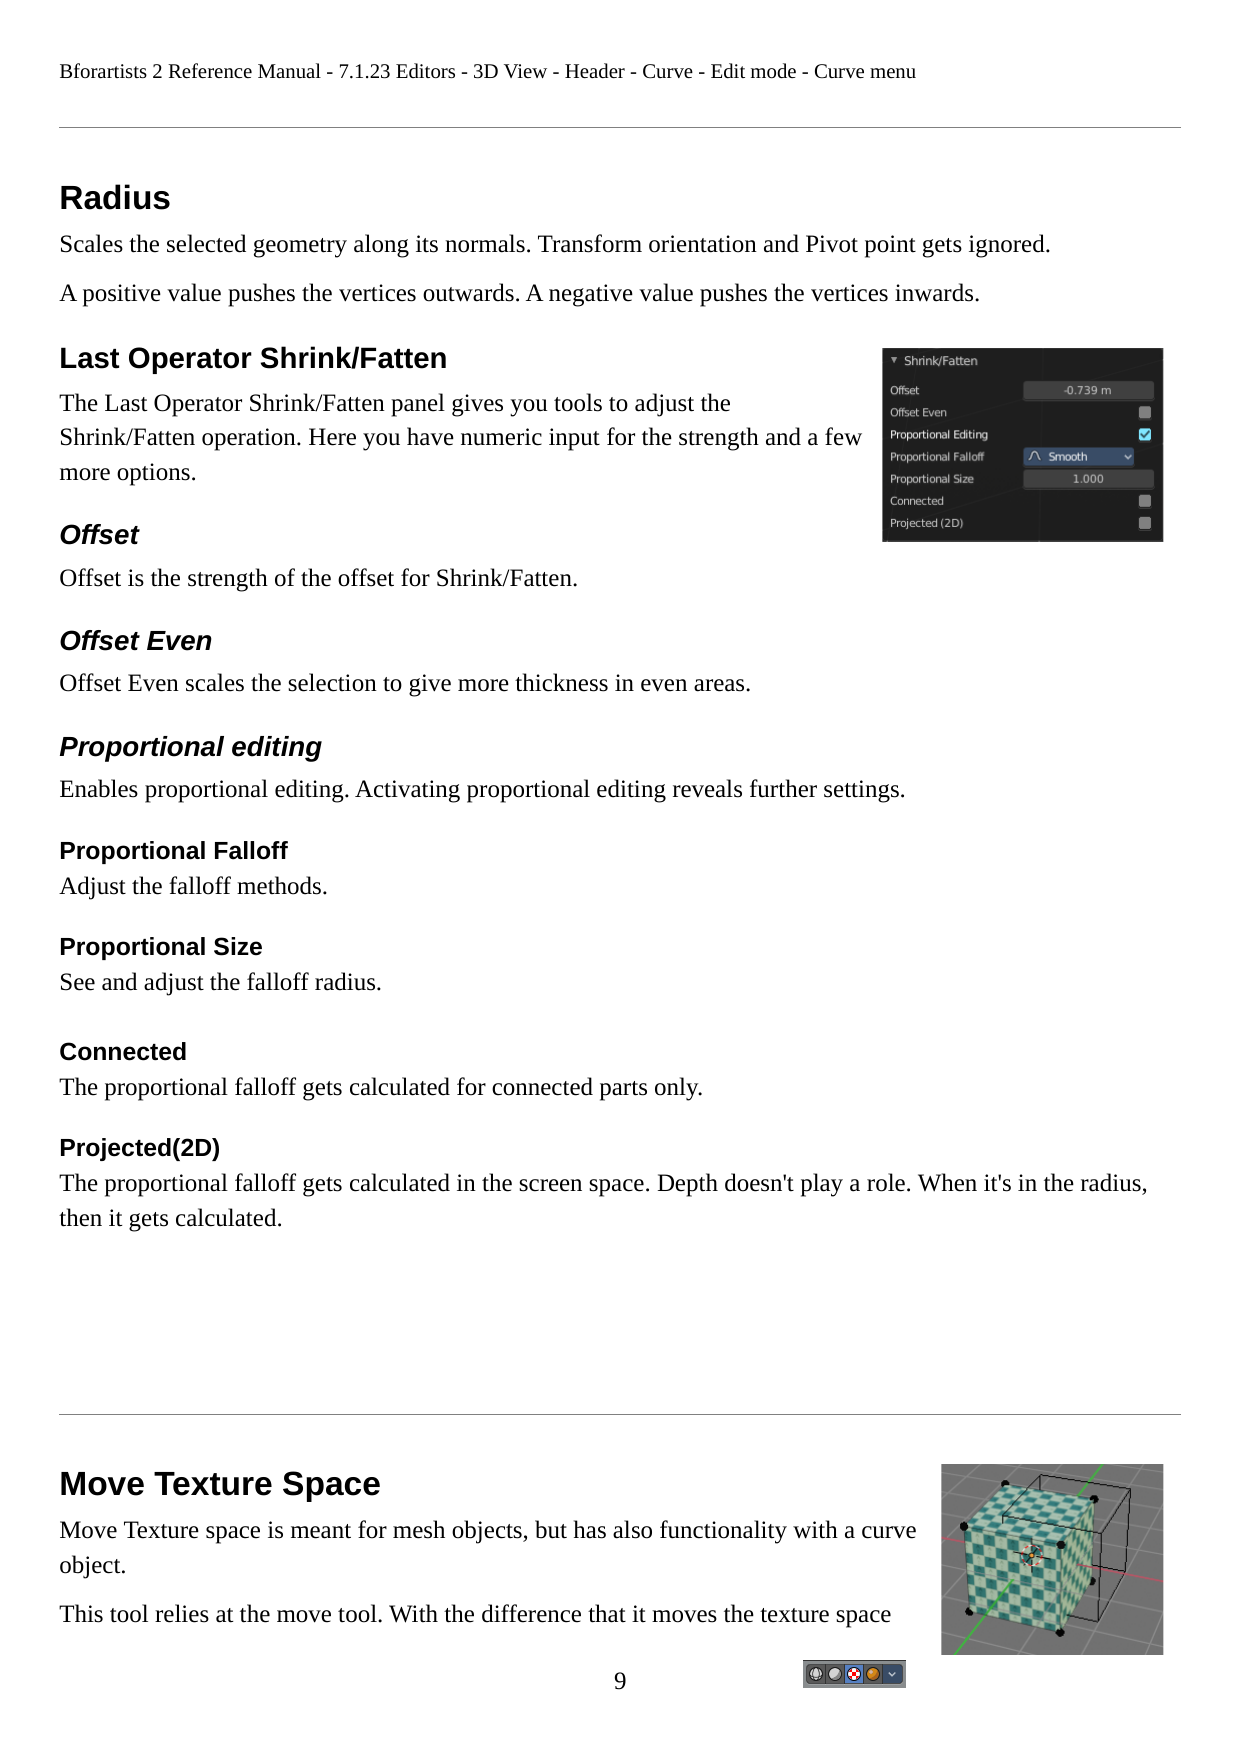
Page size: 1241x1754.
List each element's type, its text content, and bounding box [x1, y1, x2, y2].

text A positive value pushes the vertices outwards. A negative value pushes the vertices inwards. [59, 278, 1181, 307]
subtitle Offset [59, 518, 1181, 550]
text The proportional falloff gets calculated for connected parts only. [59, 1072, 1181, 1101]
subtitle Radius [59, 178, 1181, 216]
text Offset is the strength of the offset for Shrink/Fatten. [59, 563, 1181, 591]
subtitle Proportional Size [59, 932, 1181, 961]
text The proportional falloff gets calculated in the screen space. Depth doesn't play a role. When it's in the radius, then it gets calculated. [59, 1168, 1181, 1232]
text Adjust the falloff methods. [59, 871, 1181, 899]
subtitle Connected [59, 1037, 1181, 1066]
subtitle Proportional Falloff [59, 836, 1181, 864]
picture [882, 348, 1164, 542]
subtitle Projected(2D) [59, 1133, 1181, 1162]
text Move Texture space is meant for mesh objects, but has also functionality with a curve object. [59, 1515, 941, 1578]
text See and adjust the falloff radius. [59, 967, 1181, 996]
subtitle [1164, 1464, 1181, 1503]
picture [803, 1660, 906, 1688]
text Offset Even scales the selection to give more thickness in even areas. [59, 668, 1181, 697]
subtitle Offset Even [59, 624, 1181, 656]
text The Last Operator Shrink/Fatten panel gives you tools to adjust the Shrink/Fatten operation. Here you have numeric input for the strength and a few more options. [59, 388, 882, 485]
text Enables proportional editing. Activating proportional editing reveals further settings. [59, 774, 1181, 803]
text Scales the selected geometry along its normals. Transform orientation and Pivot point gets ignored. [59, 229, 1181, 257]
text This tool relies at the move tool. With the difference that it moves the texture space [59, 1599, 941, 1627]
subtitle Move Texture Space [59, 1464, 941, 1503]
subtitle Last Operator Shrink/Fatten [59, 341, 1181, 375]
subtitle Proportional editing [59, 730, 1181, 762]
picture [941, 1464, 1164, 1655]
